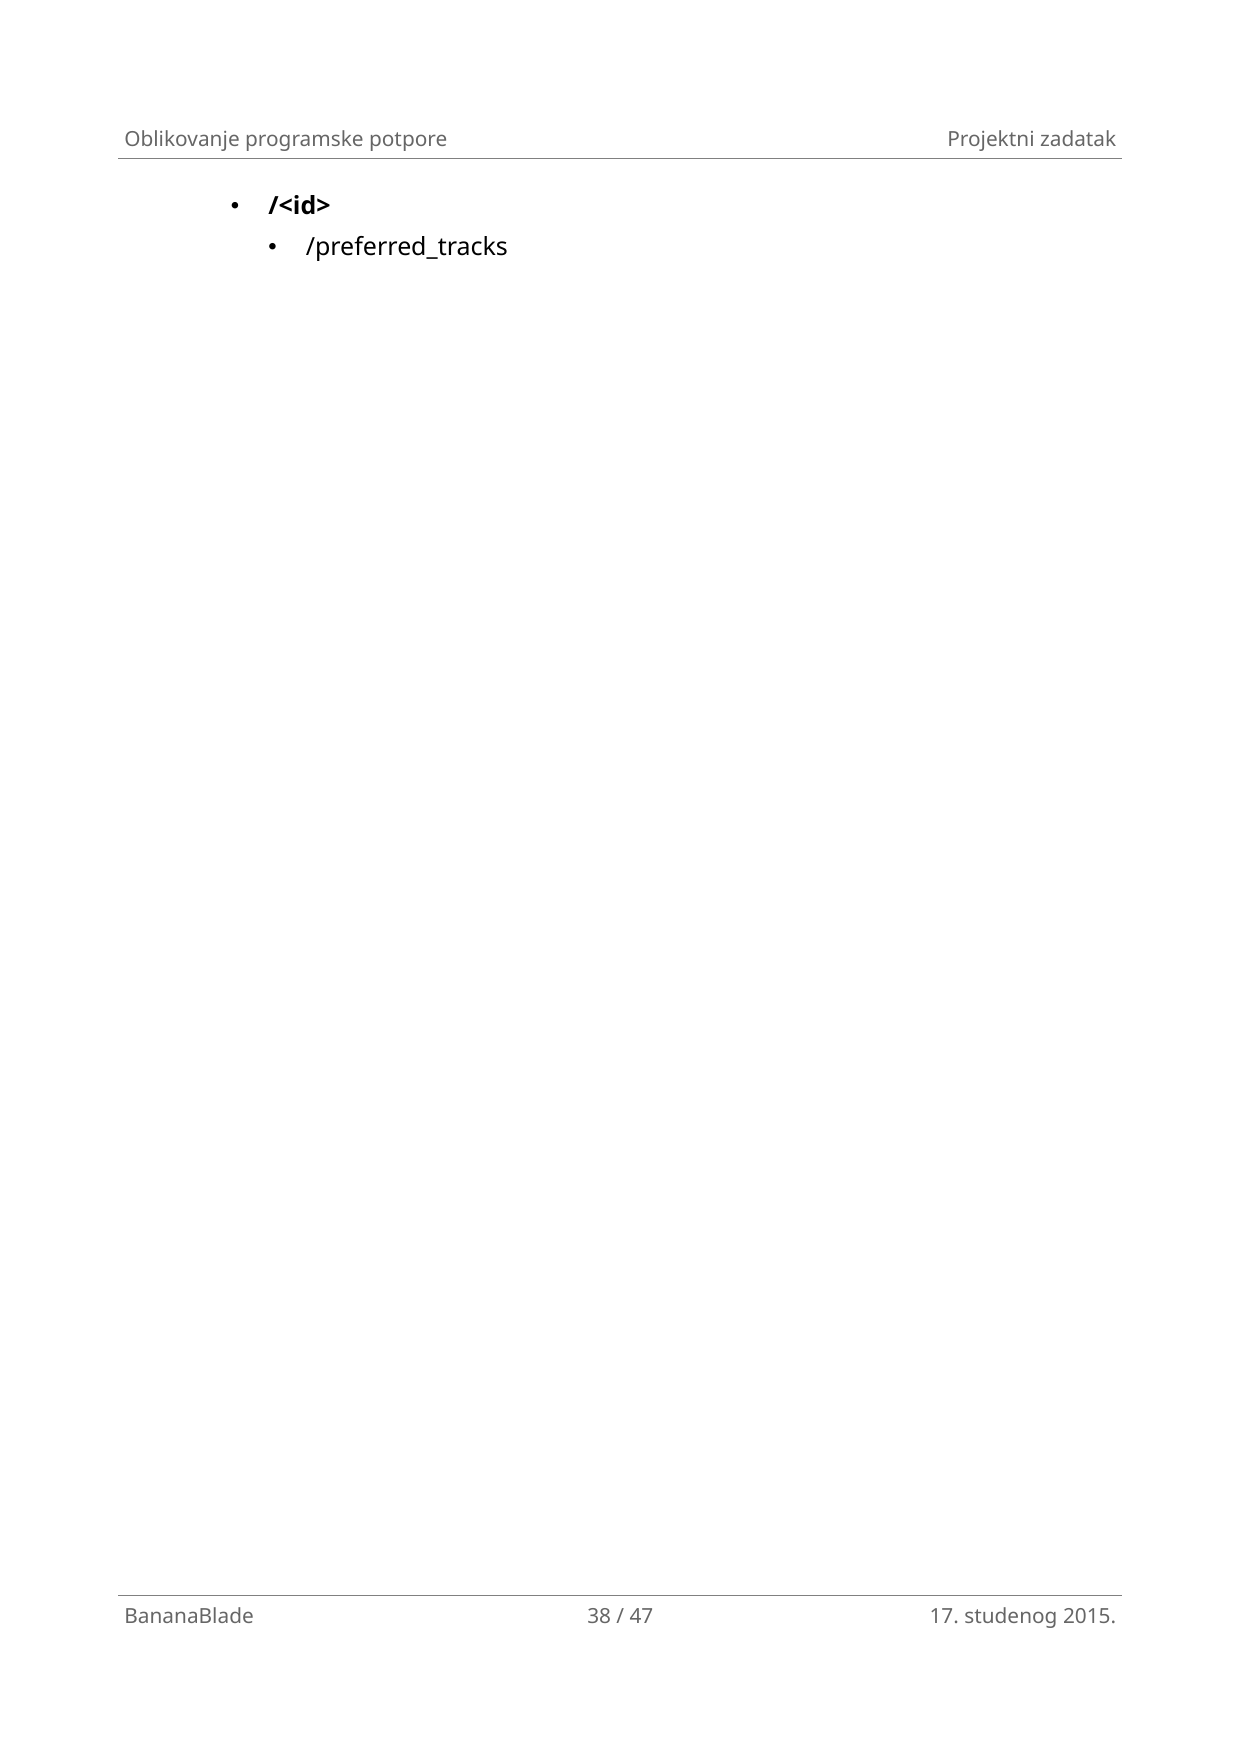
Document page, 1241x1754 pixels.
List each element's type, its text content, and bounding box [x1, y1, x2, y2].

list /<id> [231, 188, 1122, 222]
list /preferred_tracks [268, 229, 1122, 304]
